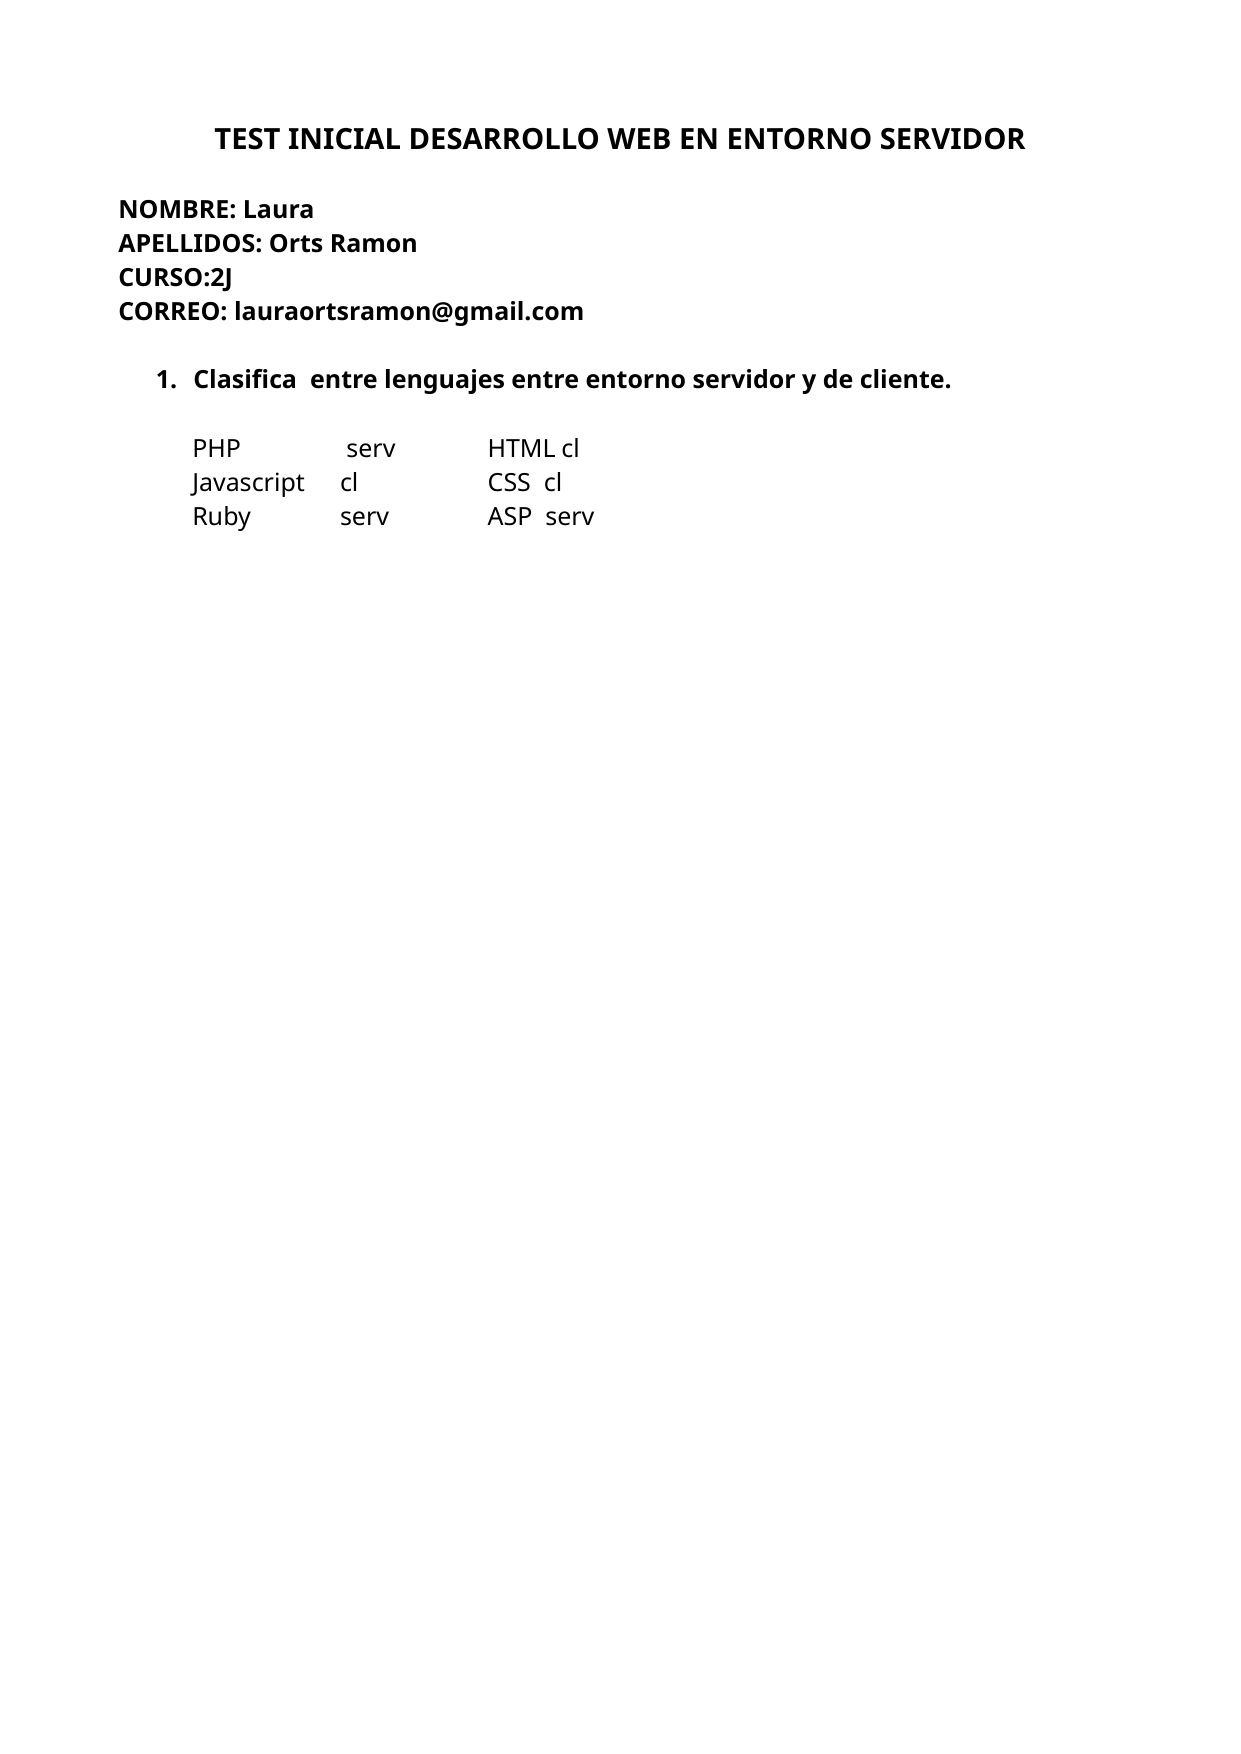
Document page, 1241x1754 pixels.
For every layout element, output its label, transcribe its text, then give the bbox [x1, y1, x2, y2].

text APELLIDOS: Orts Ramon [118, 226, 1122, 260]
text NOMBRE: Laura [118, 192, 1122, 226]
text PHP serv HTML cl [118, 430, 1122, 464]
text CORREO: lauraortsramon@gmail.com [118, 294, 1122, 328]
list Clasifica entre lenguajes entre entorno servidor y de cliente. [156, 362, 1122, 396]
text CURSO:2J [118, 260, 1122, 294]
text Javascript cl CSS cl [118, 464, 1122, 498]
text Ruby serv ASP serv [118, 498, 1122, 532]
text TEST INICIAL DESARROLLO WEB EN ENTORNO SERVIDOR [118, 118, 1122, 158]
